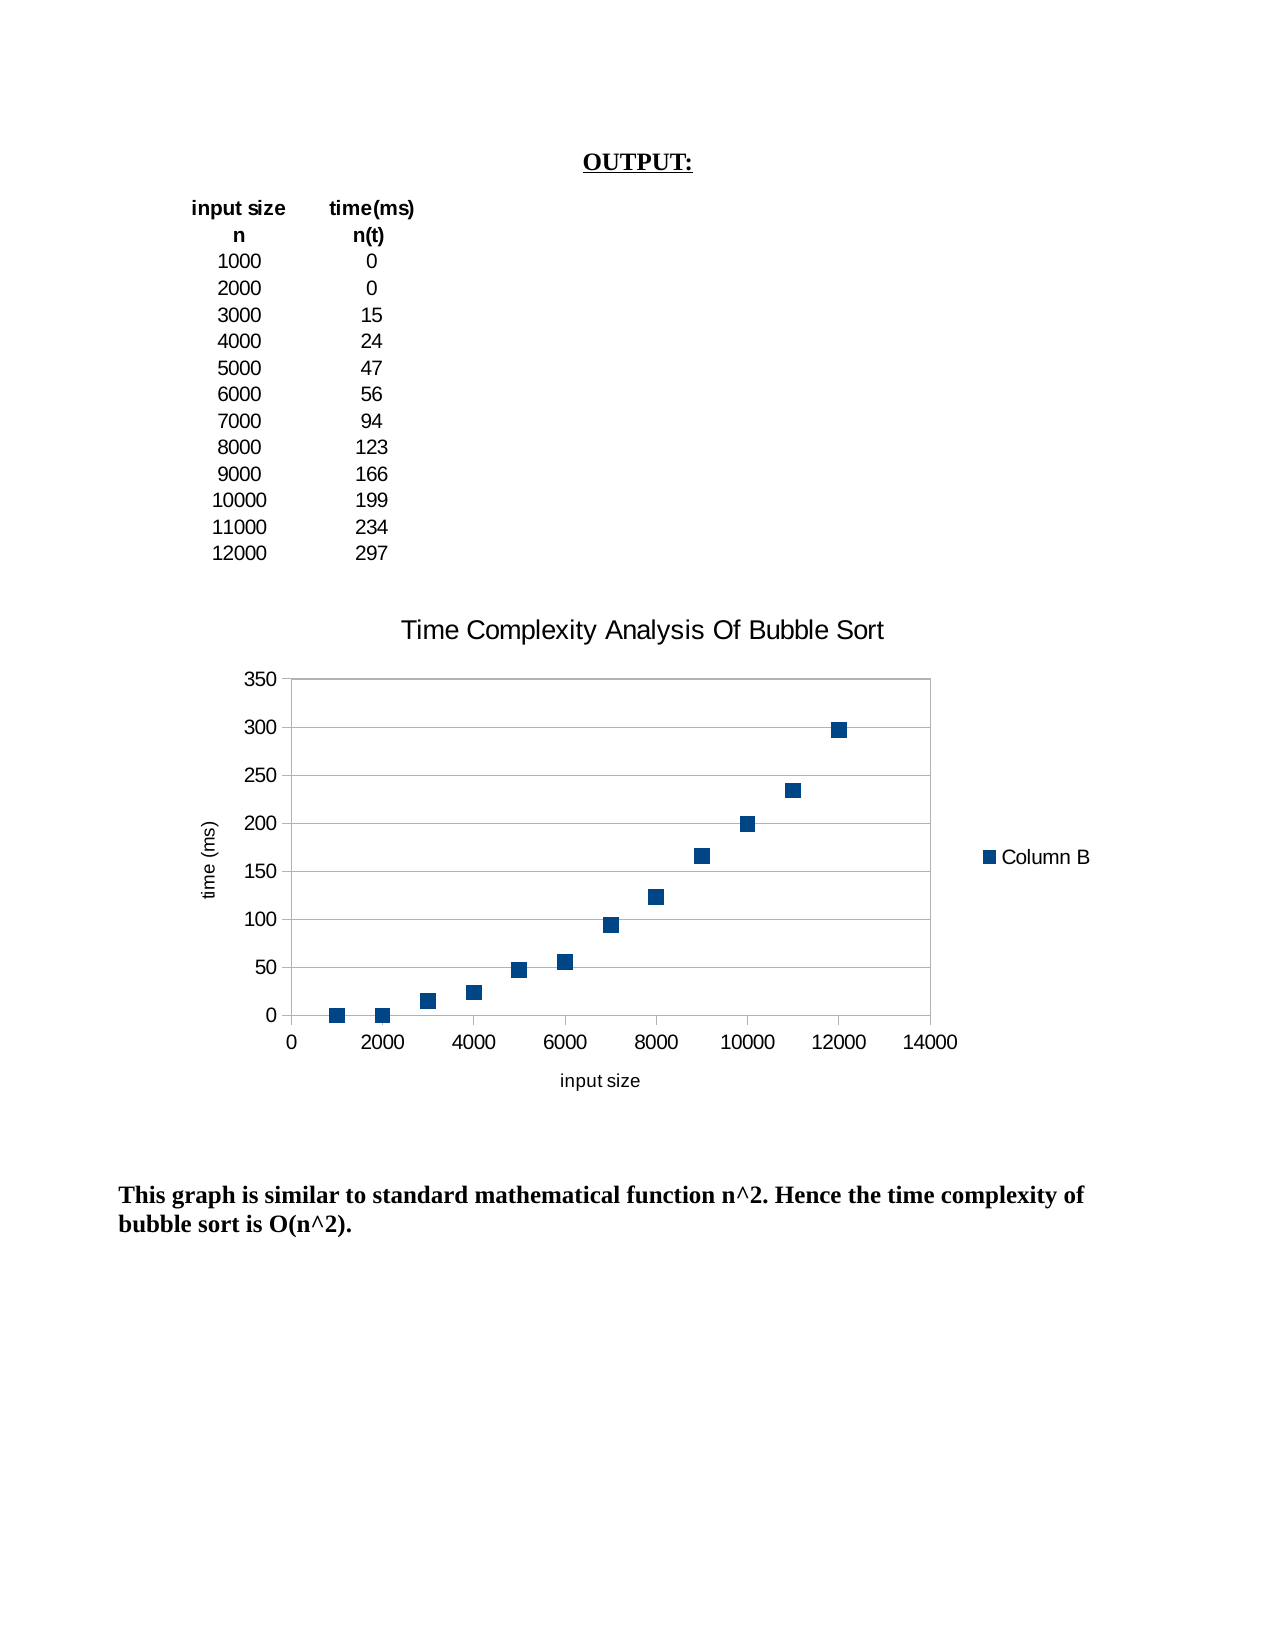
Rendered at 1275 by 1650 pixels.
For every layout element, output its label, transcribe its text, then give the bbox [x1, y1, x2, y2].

text OUTPUT: [118, 147, 1157, 176]
text This graph is similar to standard mathematical function n^2. Hence the time complexity of bubble sort is O(n^2). [118, 1180, 1157, 1237]
